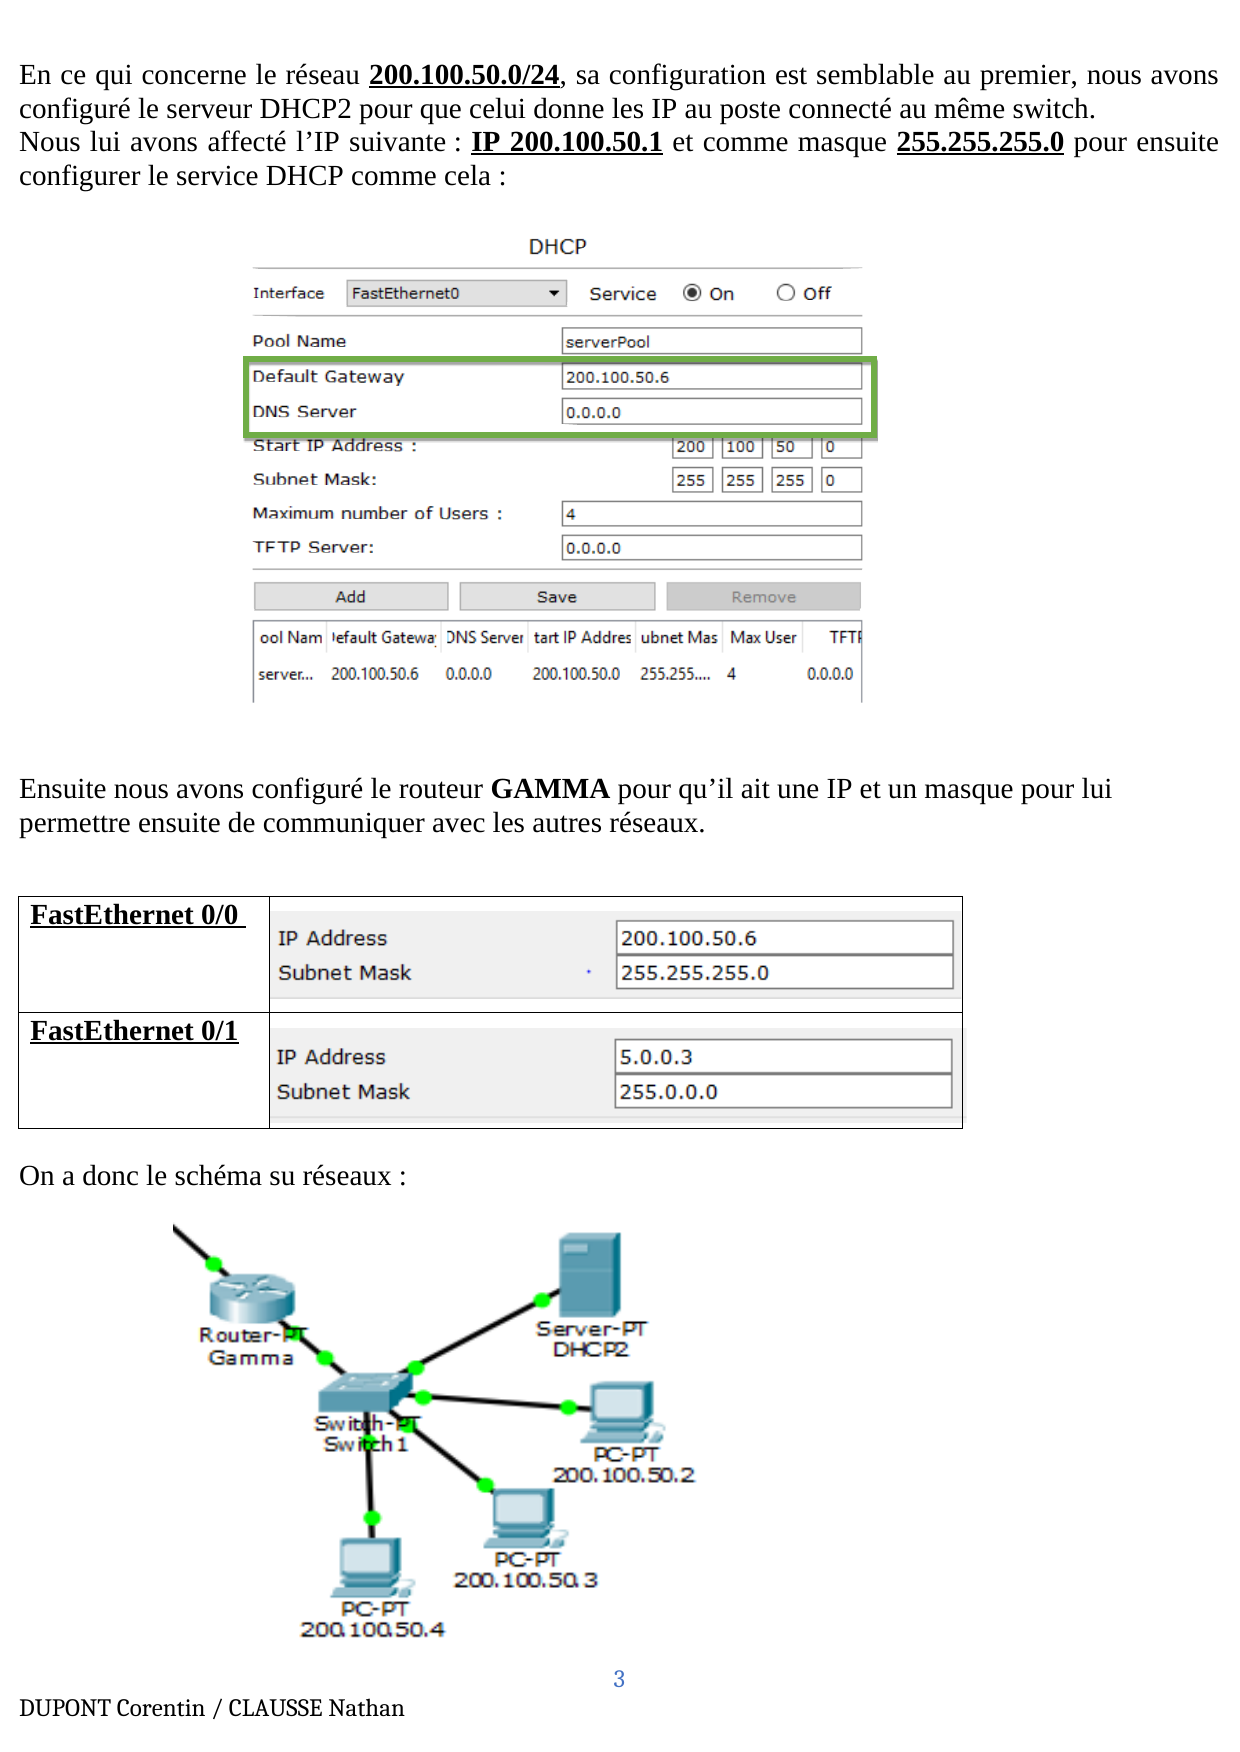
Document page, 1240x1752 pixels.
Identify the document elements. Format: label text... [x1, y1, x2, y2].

table_header [270, 897, 962, 911]
table_header FastEthernet 0/0 [19, 897, 269, 1012]
text Nous lui avons affecté l’IP suivante : IP 200.100.50.1 et comme masque 255.255.255.0 pour ensuite configurer le service DHCP comme cela : [19, 124, 1219, 191]
table_cell [270, 1123, 962, 1128]
table_cell FastEthernet 0/1 [19, 1013, 269, 1128]
table_header [270, 999, 962, 1012]
table_cell [270, 1013, 962, 1028]
text En ce qui concerne le réseau 200.100.50.0/24, sa configuration est semblable au premier, nous avons configuré le serveur DHCP2 pour que celui donne les IP au poste connecté au même switch. [19, 57, 1219, 124]
text On a donc le schéma su réseaux : [19, 1158, 1219, 1191]
text Ensuite nous avons configuré le routeur GAMMA pour qu’il ait une IP et un masque pour lui permettre ensuite de communiquer avec les autres réseaux. [19, 771, 1219, 838]
